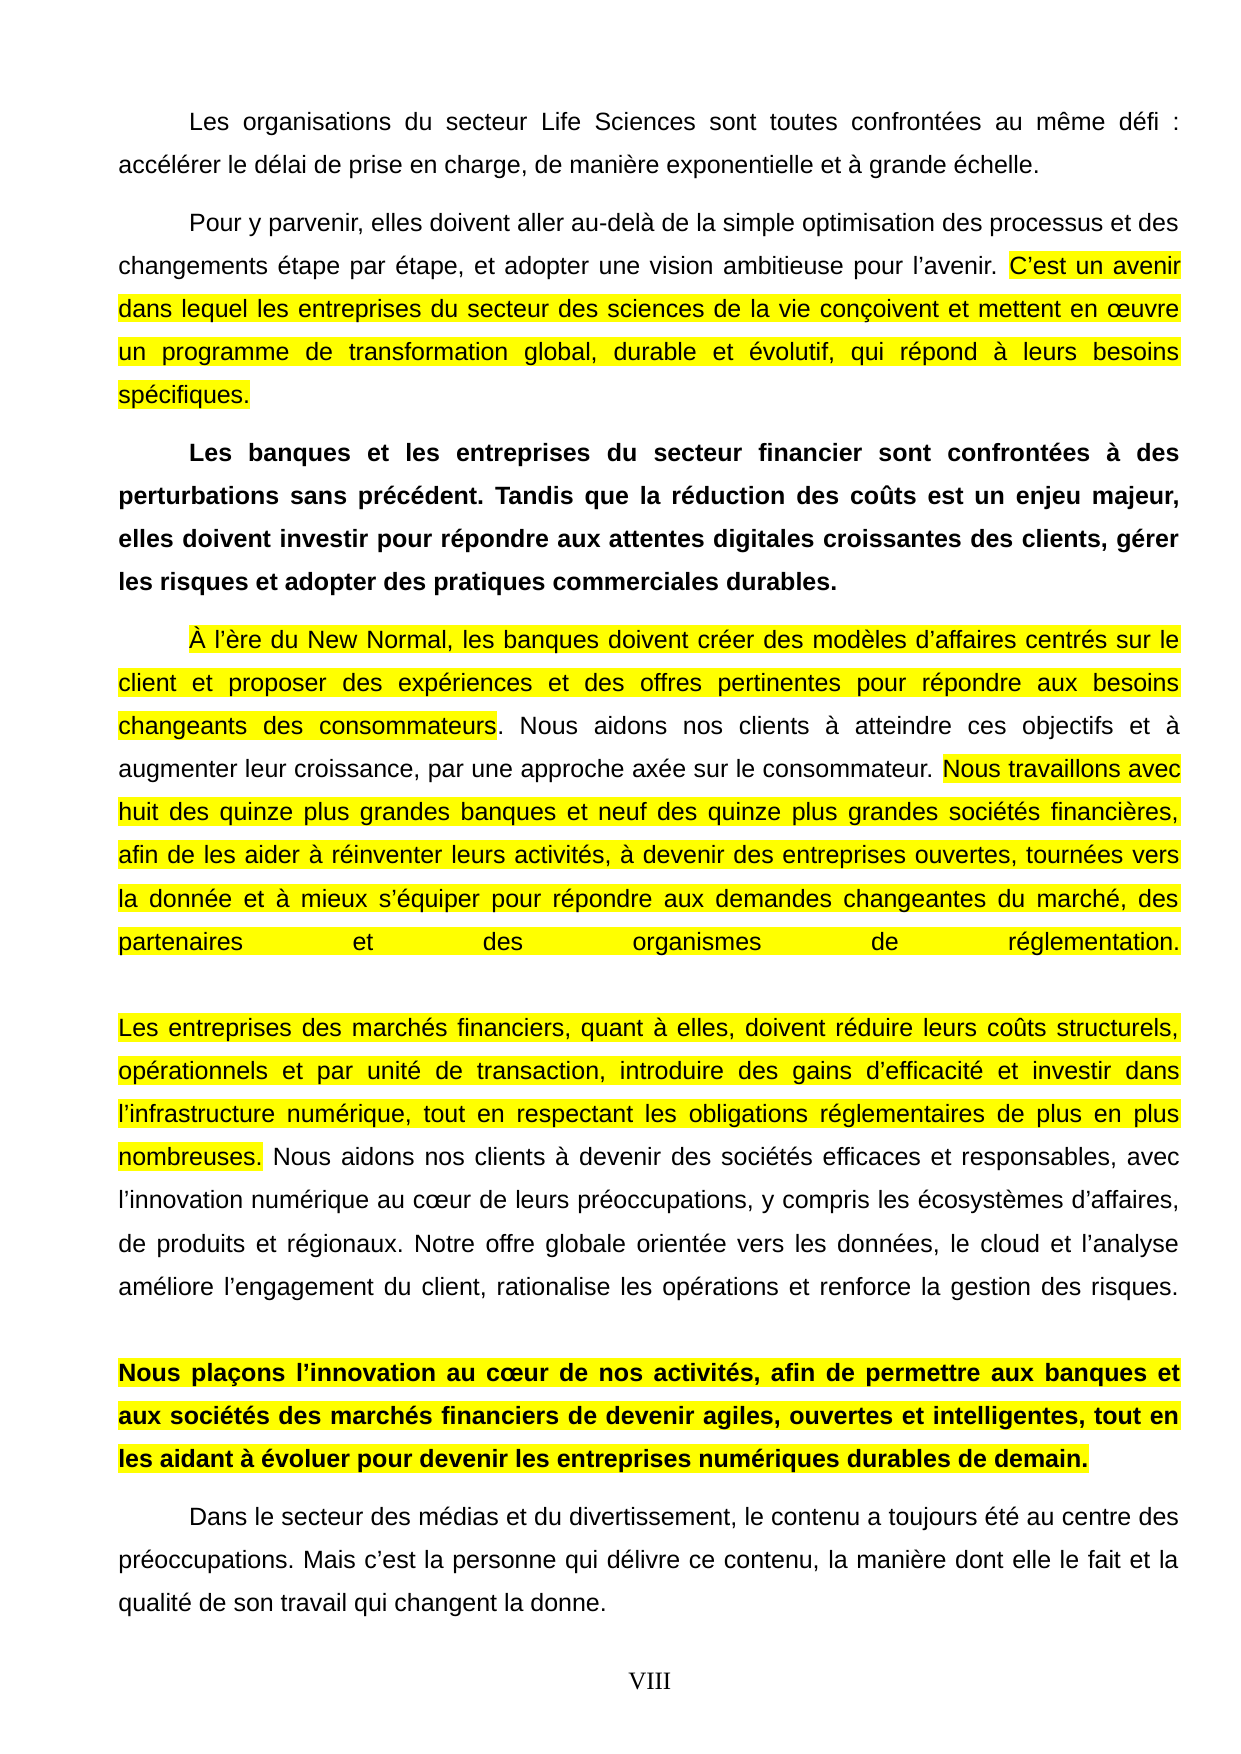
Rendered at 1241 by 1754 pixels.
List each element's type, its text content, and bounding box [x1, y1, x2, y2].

text Dans le secteur des médias et du divertissement, le contenu a toujours été au centre des préoccupations. Mais c’est la personne qui délivre ce contenu, la manière dont elle le fait et la qualité de son travail qui changent la donne. [118, 1502, 1181, 1617]
text À l’ère du New Normal, les banques doivent créer des modèles d’affaires centrés sur le client et proposer des expériences et des offres pertinentes pour répondre aux besoins changeants des consommateurs. Nous aidons nos clients à atteindre ces objectifs et à augmenter leur croissance, par une approche axée sur le consommateur. Nous travaillons avec huit des quinze plus grandes banques et neuf des quinze plus grandes sociétés financières, afin de les aider à réinventer leurs activités, à devenir des entreprises ouvertes, tournées vers la donnée et à mieux s’équiper pour répondre aux demandes changeantes du marché, des partenaires et des organismes de réglementation. Les entreprises des marchés financiers, quant à elles, doivent réduire leurs coûts structurels, opérationnels et par unité de transaction, introduire des gains d’efficacité et investir dans l’infrastructure numérique, tout en respectant les obligations réglementaires de plus en plus nombreuses. Nous aidons nos clients à devenir des sociétés efficaces et responsables, avec l’innovation numérique au cœur de leurs préoccupations, y compris les écosystèmes d’affaires, de produits et régionaux. Notre offre globale orientée vers les données, le cloud et l’analyse améliore l’engagement du client, rationalise les opérations et renforce la gestion des risques. Nous plaçons l’innovation au cœur de nos activités, afin de permettre aux banques et aux sociétés des marchés financiers de devenir agiles, ouvertes et intelligentes, tout en les aidant à évoluer pour devenir les entreprises numériques durables de demain. [118, 625, 1181, 1473]
text Les banques et les entreprises du secteur financier sont confrontées à des perturbations sans précédent. Tandis que la réduction des coûts est un enjeu majeur, elles doivent investir pour répondre aux attentes digitales croissantes des clients, gérer les risques et adopter des pratiques commerciales durables. [118, 438, 1181, 596]
text Les organisations du secteur Life Sciences sont toutes confrontées au même défi : accélérer le délai de prise en charge, de manière exponentielle et à grande échelle. [118, 107, 1181, 178]
text Pour y parvenir, elles doivent aller au-delà de la simple optimisation des processus et des changements étape par étape, et adopter une vision ambitieuse pour l’avenir. C’est un avenir dans lequel les entreprises du secteur des sciences de la vie conçoivent et mettent en œuvre un programme de transformation global, durable et évolutif, qui répond à leurs besoins spécifiques. [118, 207, 1181, 409]
